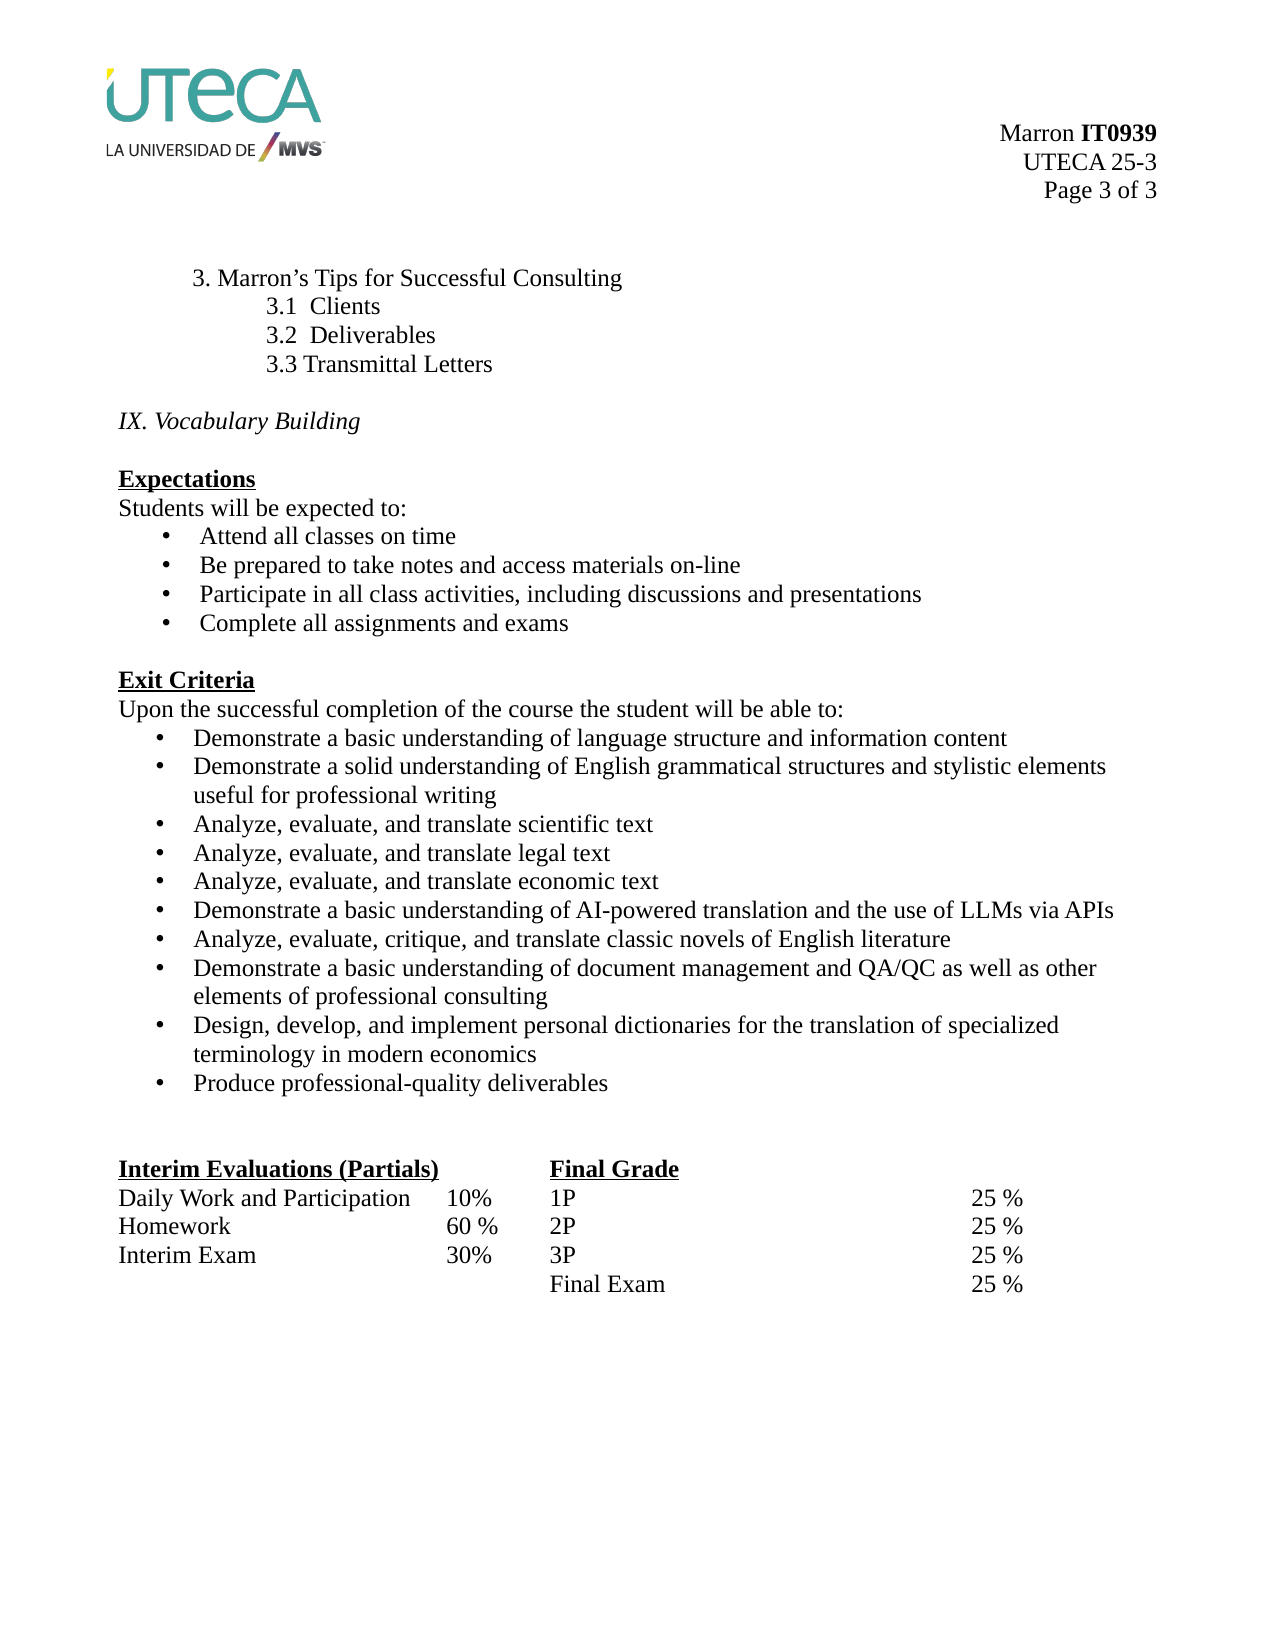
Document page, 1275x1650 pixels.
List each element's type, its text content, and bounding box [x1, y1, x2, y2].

table_cell [118, 1269, 446, 1298]
table_cell [512, 1240, 549, 1269]
text Expectations [118, 464, 1157, 493]
list Demonstrate a basic understanding of document management and QA/QC as well as other elements of professional consulting [156, 953, 1157, 1010]
list Demonstrate a solid understanding of English grammatical structures and stylistic elements useful for professional writing [156, 751, 1157, 809]
table_header [446, 1154, 512, 1183]
table_cell [512, 1269, 549, 1298]
list Analyze, evaluate, critique, and translate classic novels of English literature [156, 924, 1157, 953]
text 3. Marron’s Tips for Successful Consulting [118, 263, 1157, 291]
table_cell 25 % [971, 1211, 1027, 1240]
list Demonstrate a basic understanding of language structure and information content [156, 723, 1157, 751]
text 3.1 Clients [118, 291, 1157, 320]
list Demonstrate a basic understanding of AI-powered translation and the use of LLMs via APIs [156, 895, 1157, 924]
table_cell Daily Work and Participation [118, 1183, 446, 1211]
table_cell [512, 1183, 549, 1211]
picture [104, 64, 328, 166]
table_cell 10% [446, 1183, 512, 1211]
table_cell 2P [549, 1211, 971, 1240]
text 3.3 Transmittal Letters [118, 349, 1157, 378]
table_cell 30% [446, 1240, 512, 1269]
table_cell [446, 1269, 512, 1298]
table_cell 25 % [971, 1240, 1027, 1269]
list Analyze, evaluate, and translate economic text [156, 866, 1157, 895]
text Upon the successful completion of the course the student will be able to: [118, 694, 1157, 723]
table_cell 25 % [971, 1269, 1027, 1298]
text Students will be expected to: [118, 493, 1157, 521]
table_cell 1P [549, 1183, 971, 1211]
list Attend all classes on time [162, 521, 1157, 550]
table_header [971, 1154, 1027, 1183]
table_cell [512, 1211, 549, 1240]
text IX. Vocabulary Building [118, 406, 1157, 435]
list Analyze, evaluate, and translate legal text [156, 838, 1157, 866]
table_cell 60 % [446, 1211, 512, 1240]
list Complete all assignments and exams [162, 608, 1157, 636]
table_cell Interim Exam [118, 1240, 446, 1269]
table_cell 25 % [971, 1183, 1027, 1211]
table_cell Final Exam [549, 1269, 971, 1298]
table_cell Homework [118, 1211, 446, 1240]
list Analyze, evaluate, and translate scientific text [156, 809, 1157, 838]
table_header [512, 1154, 549, 1183]
list Produce professional-quality deliverables [156, 1068, 1157, 1096]
table_header Final Grade [549, 1154, 971, 1183]
list Participate in all class activities, including discussions and presentations [162, 579, 1157, 608]
table_header Interim Evaluations (Partials) [118, 1154, 446, 1183]
text Exit Criteria [118, 665, 1157, 694]
text 3.2 Deliverables [118, 320, 1157, 349]
list Be prepared to take notes and access materials on-line [162, 550, 1157, 579]
table_cell 3P [549, 1240, 971, 1269]
list Design, develop, and implement personal dictionaries for the translation of specialized terminology in modern economics [156, 1010, 1157, 1068]
